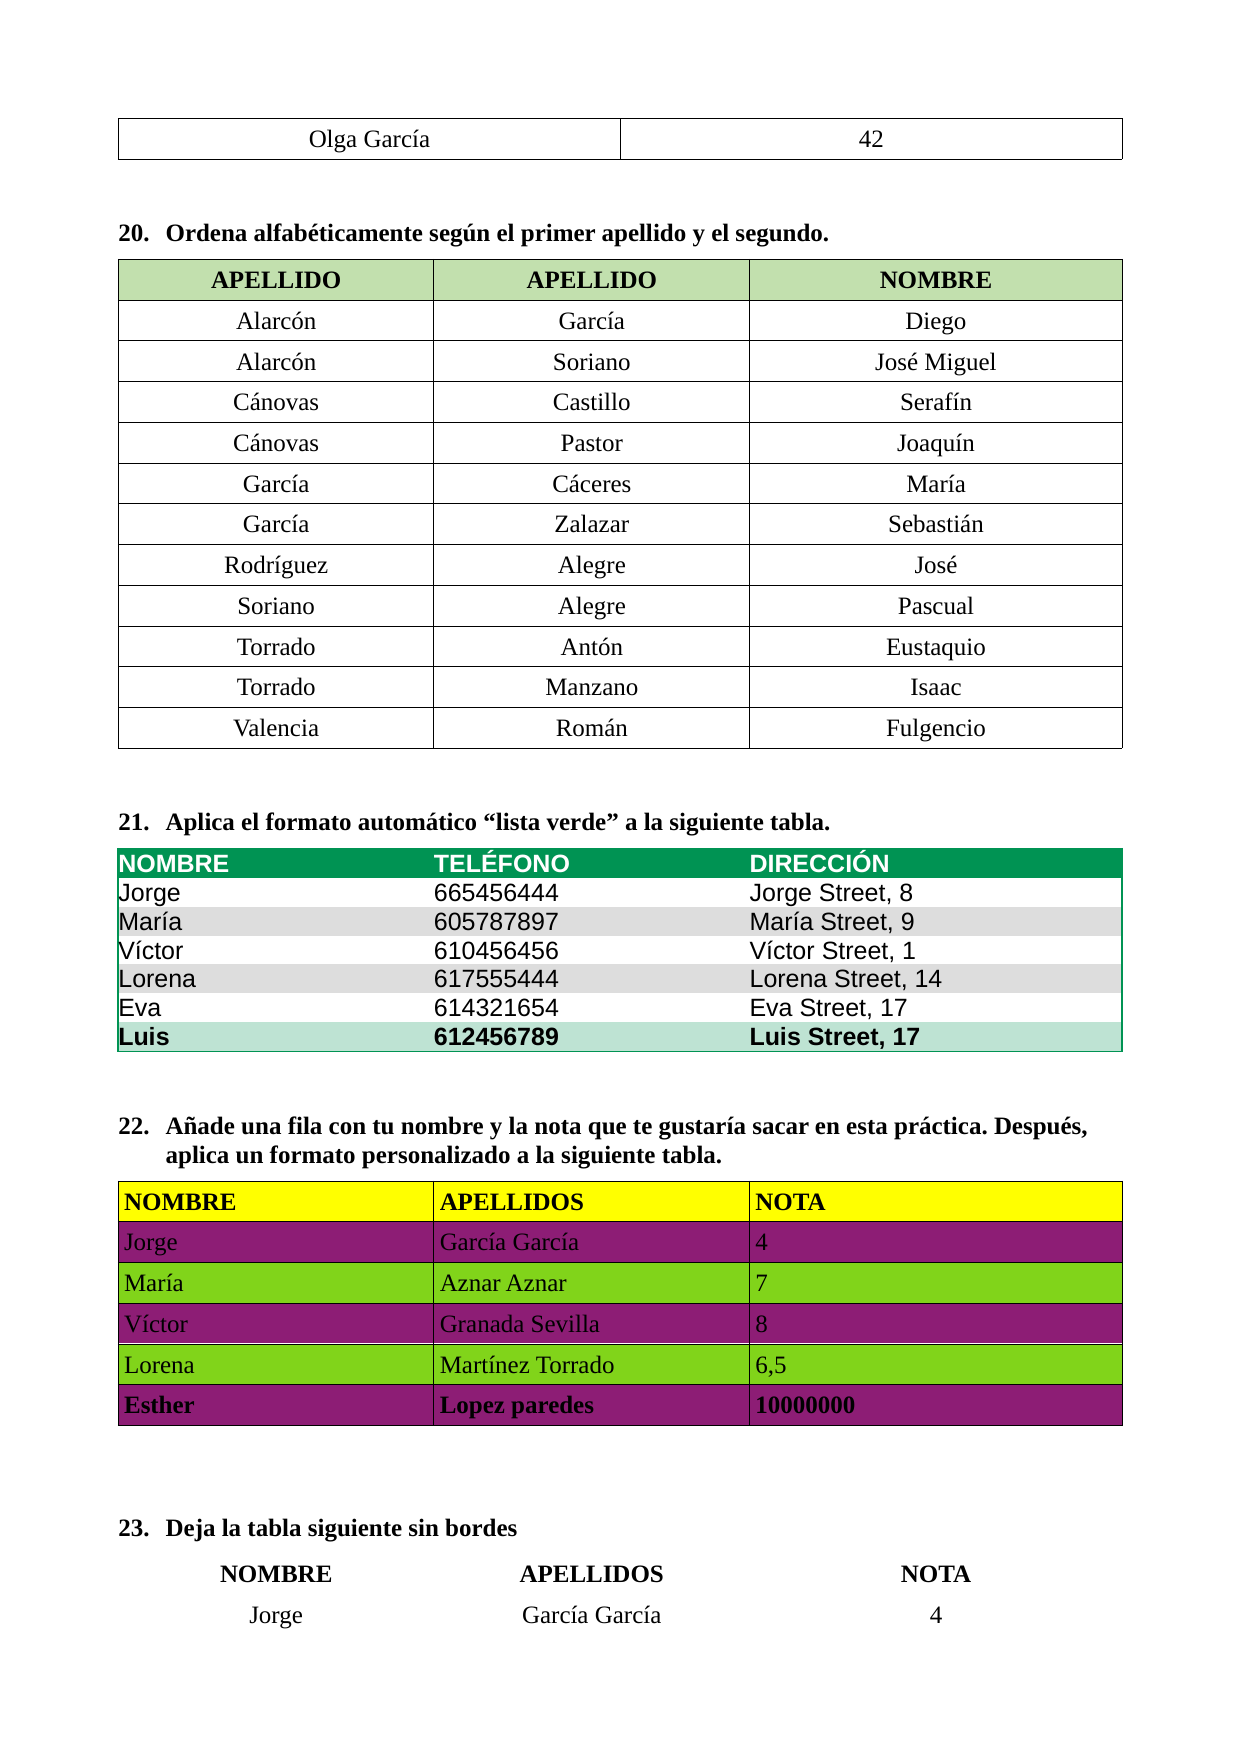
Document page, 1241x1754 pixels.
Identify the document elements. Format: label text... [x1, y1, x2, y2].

table_cell María [119, 1263, 433, 1303]
table_cell Torrado [119, 667, 433, 707]
table_cell Fulgencio [750, 708, 1122, 748]
table_header NOTA [750, 1182, 1122, 1221]
table_cell Rodríguez [119, 545, 433, 585]
table_cell Lorena [119, 1345, 433, 1384]
table_cell 7 [750, 1263, 1122, 1303]
table_header DIRECCIÓN [749, 850, 1121, 878]
table_cell María Street, 9 [749, 907, 1121, 936]
table_header NOTA [749, 1554, 1122, 1594]
list Deja la tabla siguiente sin bordes [118, 1513, 1122, 1542]
list Añade una fila con tu nombre y la nota que te gustaría sacar en esta práctica. Después, aplica un formato personalizado a la siguiente tabla. [118, 1111, 1122, 1169]
table_cell Cáceres [434, 464, 749, 503]
list Aplica el formato automático “lista verde” a la siguiente tabla. [118, 807, 1122, 836]
table_cell Jorge [119, 878, 434, 907]
table_cell 605787897 [434, 907, 749, 936]
table_cell Diego [750, 301, 1122, 340]
table_header APELLIDO [434, 260, 749, 300]
table_cell 614321654 [434, 993, 749, 1022]
table_cell Manzano [434, 667, 749, 707]
table_cell Granada Sevilla [434, 1304, 749, 1343]
table_header APELLIDO [119, 260, 433, 300]
table_cell García [119, 464, 433, 503]
table_cell Eva Street, 17 [749, 993, 1121, 1022]
table_cell García García [434, 1222, 749, 1262]
table_cell Eva [119, 993, 434, 1022]
table_cell Alarcón [119, 301, 433, 340]
table_cell 610456456 [434, 936, 749, 964]
table_cell Pascual [750, 586, 1122, 626]
table_cell 4 [750, 1222, 1122, 1262]
table_cell Esther [119, 1385, 433, 1425]
table_cell Cánovas [119, 423, 433, 463]
table_cell 4 [749, 1594, 1122, 1634]
table_cell Víctor [119, 1304, 433, 1343]
table_cell Alegre [434, 545, 749, 585]
table_cell García [119, 504, 433, 544]
table_cell 42 [621, 119, 1122, 159]
table_cell Víctor Street, 1 [749, 936, 1121, 964]
table_header NOMBRE [118, 1554, 434, 1594]
table_cell Luis Street, 17 [749, 1022, 1121, 1051]
table_cell Castillo [434, 382, 749, 422]
table_cell Soriano [119, 586, 433, 626]
table_cell Antón [434, 627, 749, 666]
table_cell Lorena [119, 964, 434, 993]
table_cell Jorge [118, 1594, 434, 1634]
table_header APELLIDOS [434, 1182, 749, 1221]
table_header NOMBRE [119, 1182, 433, 1221]
table_cell García García [434, 1594, 749, 1634]
table_cell Jorge [119, 1222, 433, 1262]
table_cell María [119, 907, 434, 936]
table_cell José [750, 545, 1122, 585]
table_cell García [434, 301, 749, 340]
table_cell 665456444 [434, 878, 749, 907]
table_header NOMBRE [119, 850, 434, 878]
table_cell Soriano [434, 341, 749, 381]
table_cell Alegre [434, 586, 749, 626]
table_header NOMBRE [750, 260, 1122, 300]
table_cell Valencia [119, 708, 433, 748]
table_cell Torrado [119, 627, 433, 666]
table_cell Alarcón [119, 341, 433, 381]
list Ordena alfabéticamente según el primer apellido y el segundo. [118, 218, 1122, 247]
table_cell Aznar Aznar [434, 1263, 749, 1303]
table_cell Cánovas [119, 382, 433, 422]
table_cell Olga García [119, 119, 620, 159]
table_cell Isaac [750, 667, 1122, 707]
table_cell Luis [119, 1022, 434, 1051]
table_cell 6,5 [750, 1345, 1122, 1384]
table_header TELÉFONO [434, 850, 749, 878]
table_cell Lopez paredes [434, 1385, 749, 1425]
table_cell Serafín [750, 382, 1122, 422]
table_cell Víctor [119, 936, 434, 964]
table_cell 8 [750, 1304, 1122, 1343]
table_cell José Miguel [750, 341, 1122, 381]
table_cell Martínez Torrado [434, 1345, 749, 1384]
table_cell Lorena Street, 14 [749, 964, 1121, 993]
table_header APELLIDOS [434, 1554, 749, 1594]
table_cell María [750, 464, 1122, 503]
table_cell Joaquín [750, 423, 1122, 463]
table_cell Jorge Street, 8 [749, 878, 1121, 907]
table_cell 10000000 [750, 1385, 1122, 1425]
table_cell Zalazar [434, 504, 749, 544]
table_cell Román [434, 708, 749, 748]
table_cell Sebastián [750, 504, 1122, 544]
table_cell Eustaquio [750, 627, 1122, 666]
table_cell 617555444 [434, 964, 749, 993]
table_cell 612456789 [434, 1022, 749, 1051]
table_cell Pastor [434, 423, 749, 463]
